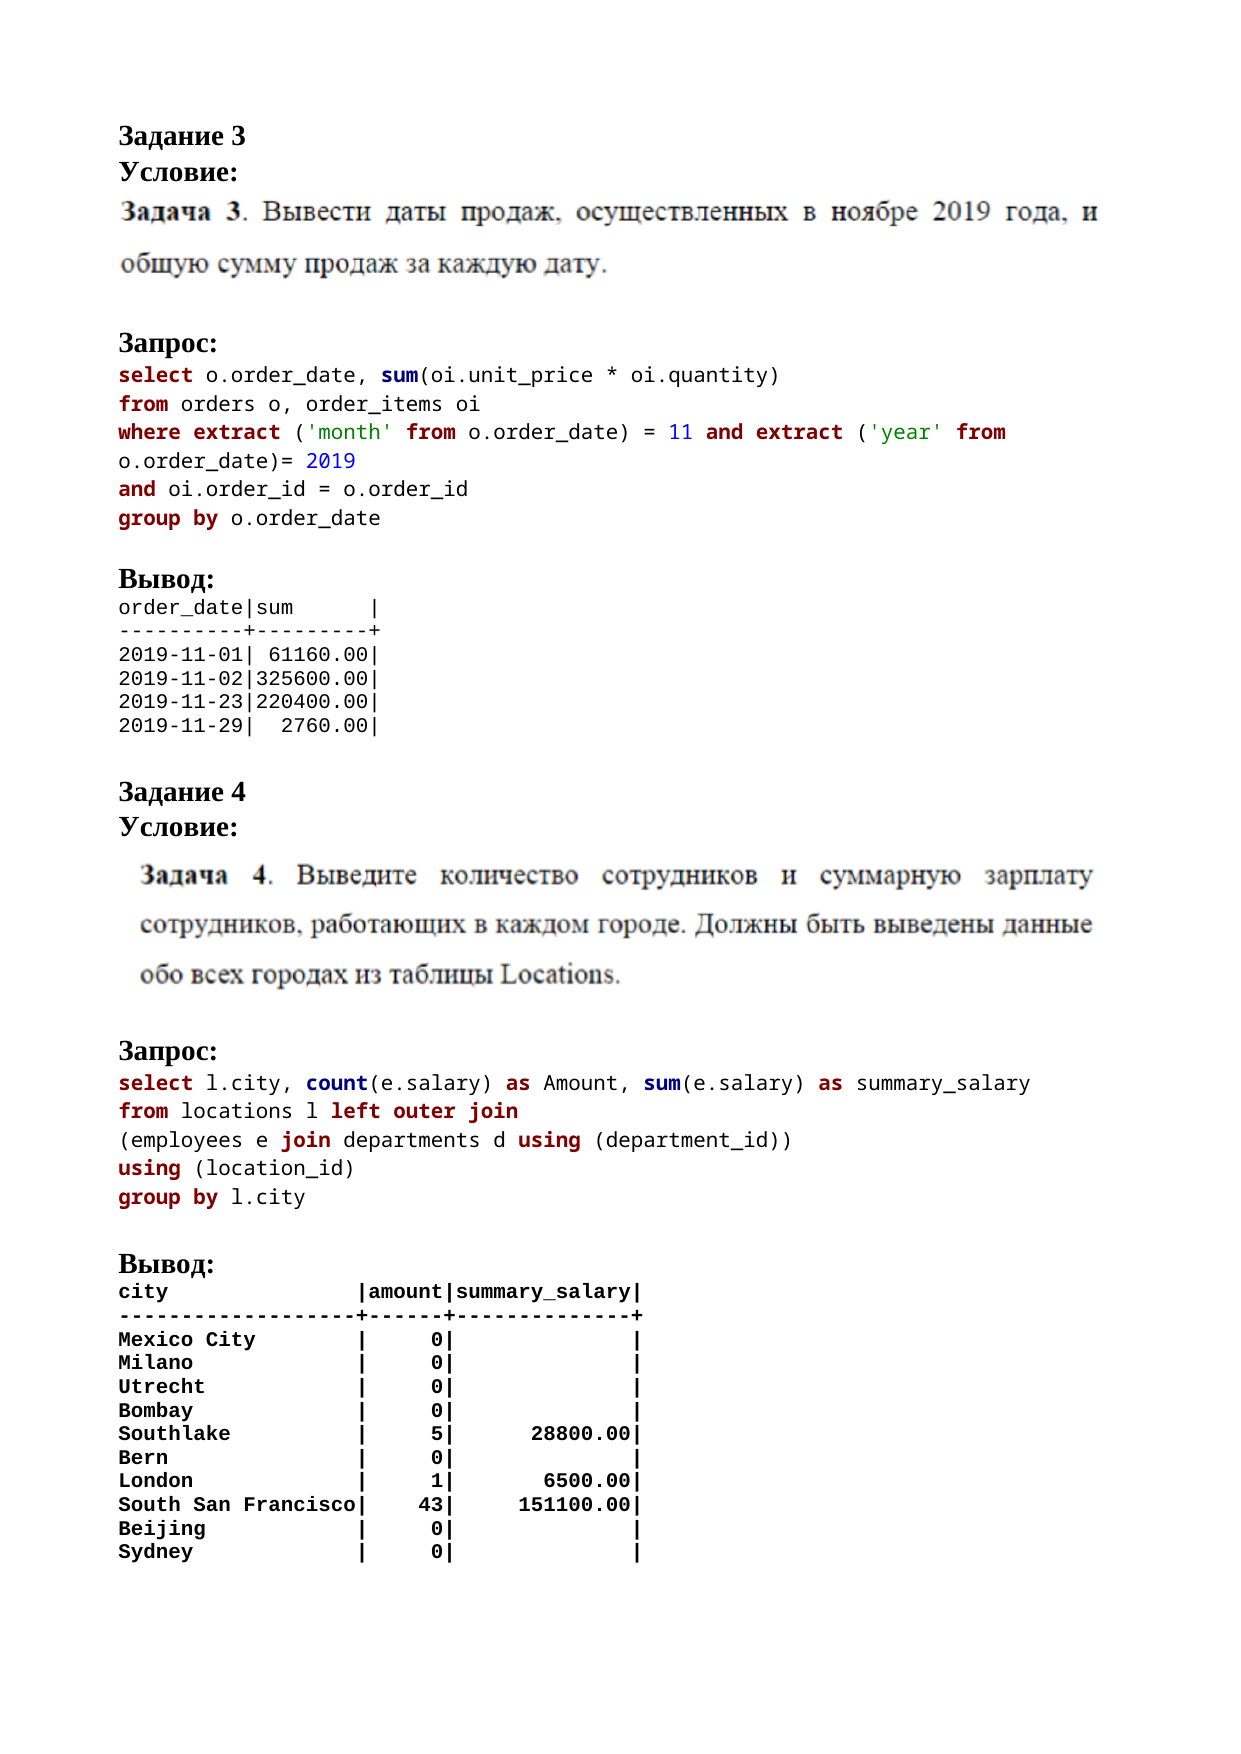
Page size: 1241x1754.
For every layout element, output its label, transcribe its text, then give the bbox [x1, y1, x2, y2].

text select o.order_date, sum(oi.unit_price * oi.quantity) [118, 360, 1122, 389]
text city |amount|summary_salary| [118, 1281, 1122, 1305]
text Mexico City | 0| | [118, 1329, 1122, 1352]
text Bern | 0| | [118, 1447, 1122, 1471]
text Вывод: [118, 561, 1122, 595]
text from orders o, order_items oi [118, 389, 1122, 417]
text Условие: [118, 154, 1122, 187]
picture [118, 189, 1123, 288]
text Utrecht | 0| | [118, 1376, 1122, 1399]
text ----------+---------+ [118, 620, 1122, 644]
picture [118, 845, 1123, 996]
text Southlake | 5| 28800.00| [118, 1423, 1122, 1447]
text 2019-11-29| 2760.00| [118, 715, 1122, 738]
text 2019-11-02|325600.00| [118, 668, 1122, 691]
text Задание 3 [118, 118, 1122, 152]
text Sydney | 0| | [118, 1541, 1122, 1565]
text London | 1| 6500.00| [118, 1471, 1122, 1494]
text from locations l left outer join [118, 1097, 1122, 1125]
text South San Francisco| 43| 151100.00| [118, 1494, 1122, 1518]
text 2019-11-23|220400.00| [118, 691, 1122, 715]
text Запрос: [118, 1033, 1122, 1066]
text select l.city, count(e.salary) as Amount, sum(e.salary) as summary_salary [118, 1068, 1122, 1097]
text Beijing | 0| | [118, 1518, 1122, 1541]
text Вывод: [118, 1246, 1122, 1279]
text (employees e join departments d using (department_id)) [118, 1125, 1122, 1153]
text where extract ('month' from o.order_date) = 11 and extract ('year' from o.order_date)= 2019 [118, 417, 1122, 474]
text using (location_id) [118, 1153, 1122, 1182]
text order_date|sum | [118, 597, 1122, 620]
text Запрос: [118, 288, 1122, 358]
text Bombay | 0| | [118, 1399, 1122, 1423]
text -------------------+------+--------------+ [118, 1305, 1122, 1329]
text Задание 4 [118, 774, 1122, 808]
text Условие: [118, 809, 1122, 843]
text and oi.order_id = o.order_id [118, 474, 1122, 503]
text 2019-11-01| 61160.00| [118, 644, 1122, 668]
text group by o.order_date [118, 503, 1122, 531]
text group by l.city [118, 1182, 1122, 1210]
text Milano | 0| | [118, 1352, 1122, 1376]
